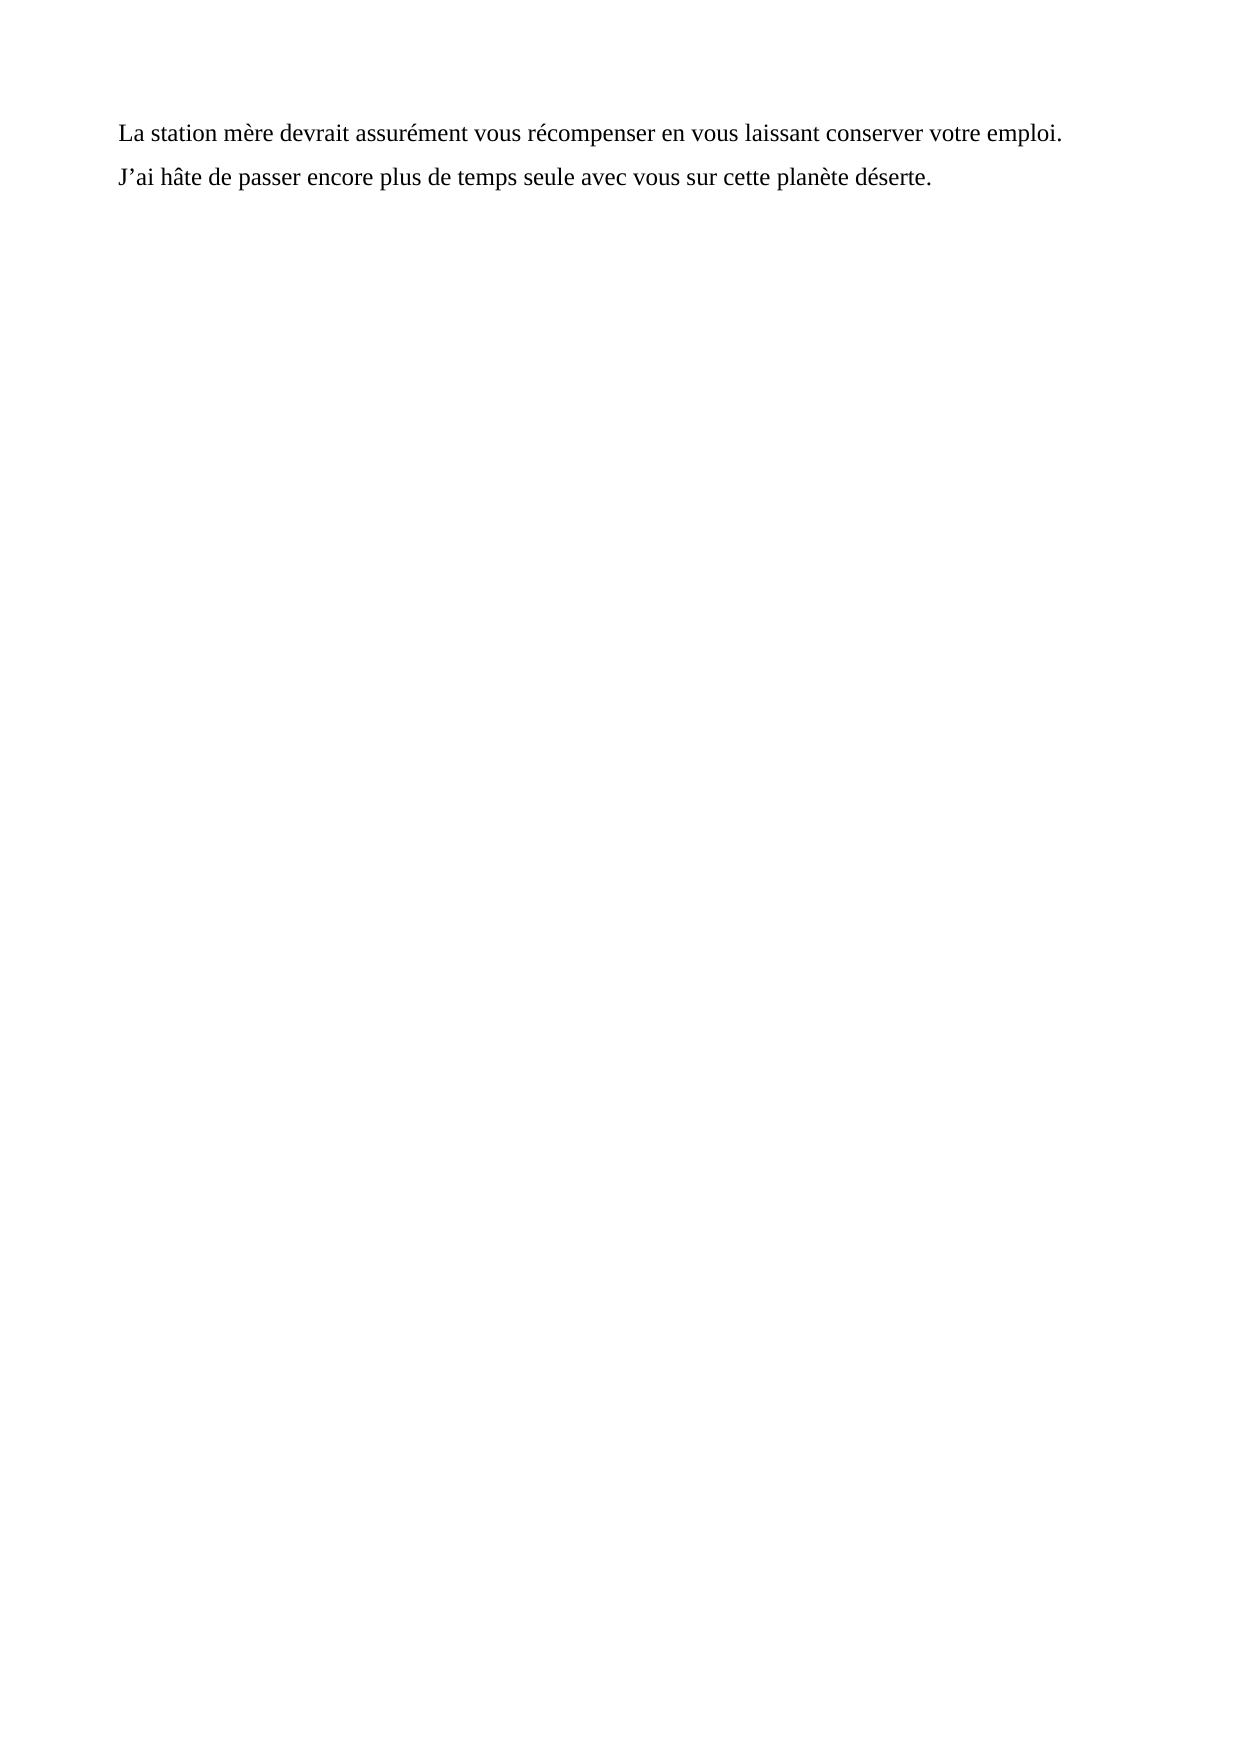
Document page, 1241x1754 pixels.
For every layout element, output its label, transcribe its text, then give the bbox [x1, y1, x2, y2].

text La station mère devrait assurément vous récompenser en vous laissant conserver votre emploi. [118, 118, 1122, 147]
text J’ai hâte de passer encore plus de temps seule avec vous sur cette planète déserte. [118, 162, 1122, 191]
